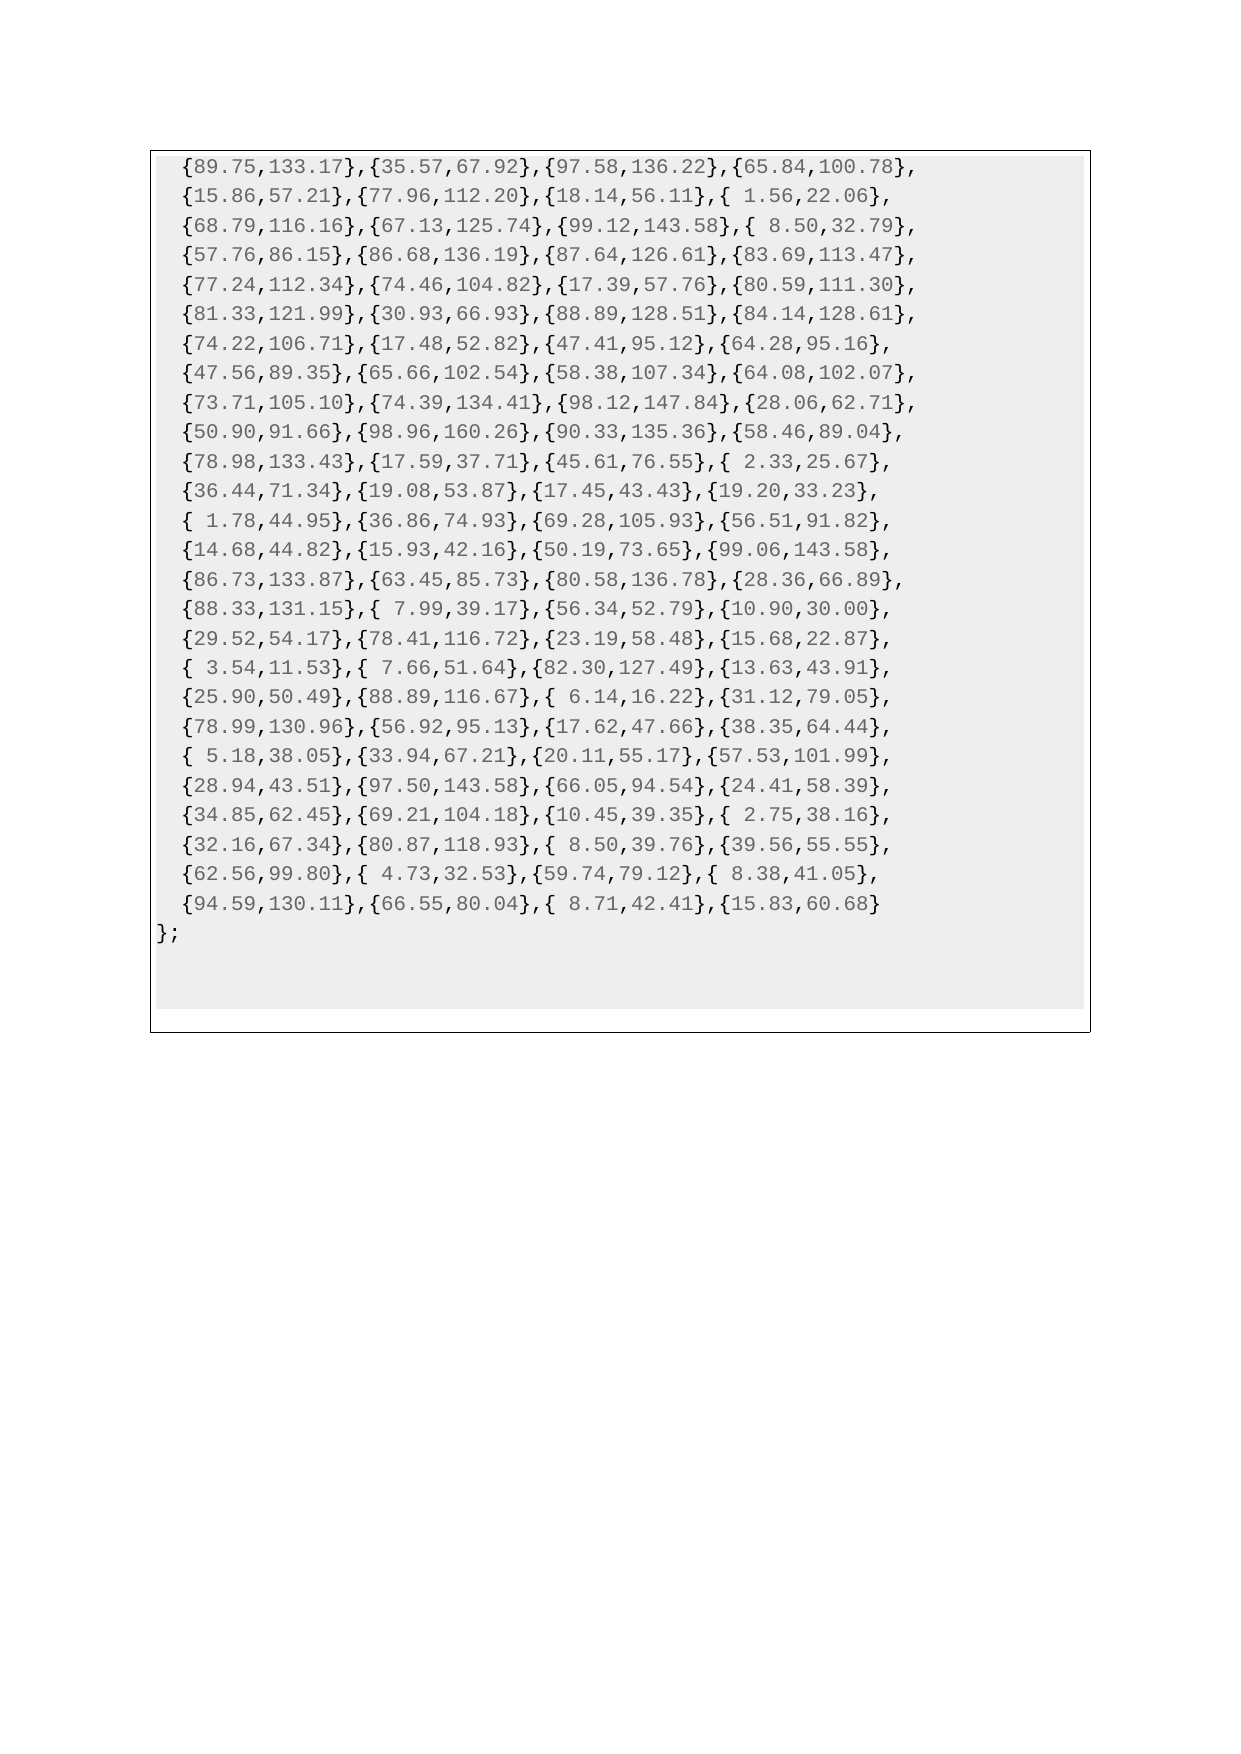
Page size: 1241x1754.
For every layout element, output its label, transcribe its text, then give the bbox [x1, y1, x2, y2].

table_header {89.75,133.17},{35.57,67.92},{97.58,136.22},{65.84,100.78}, {15.86,57.21},{77.96,112.20},{18.14,56.11},{ 1.56,22.06}, {68.79,116.16},{67.13,125.74},{99.12,143.58},{ 8.50,32.79}, {57.76,86.15},{86.68,136.19},{87.64,126.61},{83.69,113.47}, {77.24,112.34},{74.46,104.82},{17.39,57.76},{80.59,111.30}, {81.33,121.99},{30.93,66.93},{88.89,128.51},{84.14,128.61}, {74.22,106.71},{17.48,52.82},{47.41,95.12},{64.28,95.16}, {47.56,89.35},{65.66,102.54},{58.38,107.34},{64.08,102.07}, {73.71,105.10},{74.39,134.41},{98.12,147.84},{28.06,62.71}, {50.90,91.66},{98.96,160.26},{90.33,135.36},{58.46,89.04}, {78.98,133.43},{17.59,37.71},{45.61,76.55},{ 2.33,25.67}, {36.44,71.34},{19.08,53.87},{17.45,43.43},{19.20,33.23}, { 1.78,44.95},{36.86,74.93},{69.28,105.93},{56.51,91.82}, {14.68,44.82},{15.93,42.16},{50.19,73.65},{99.06,143.58}, {86.73,133.87},{63.45,85.73},{80.58,136.78},{28.36,66.89}, {88.33,131.15},{ 7.99,39.17},{56.34,52.79},{10.90,30.00}, {29.52,54.17},{78.41,116.72},{23.19,58.48},{15.68,22.87}, { 3.54,11.53},{ 7.66,51.64},{82.30,127.49},{13.63,43.91}, {25.90,50.49},{88.89,116.67},{ 6.14,16.22},{31.12,79.05}, {78.99,130.96},{56.92,95.13},{17.62,47.66},{38.35,64.44}, { 5.18,38.05},{33.94,67.21},{20.11,55.17},{57.53,101.99}, {28.94,43.51},{97.50,143.58},{66.05,94.54},{24.41,58.39}, {34.85,62.45},{69.21,104.18},{10.45,39.35},{ 2.75,38.16}, {32.16,67.34},{80.87,118.93},{ 8.50,39.76},{39.56,55.55}, {62.56,99.80},{ 4.73,32.53},{59.74,79.12},{ 8.38,41.05}, {94.59,130.11},{66.55,80.04},{ 8.71,42.41},{15.83,60.68} }; [151, 151, 1090, 1032]
